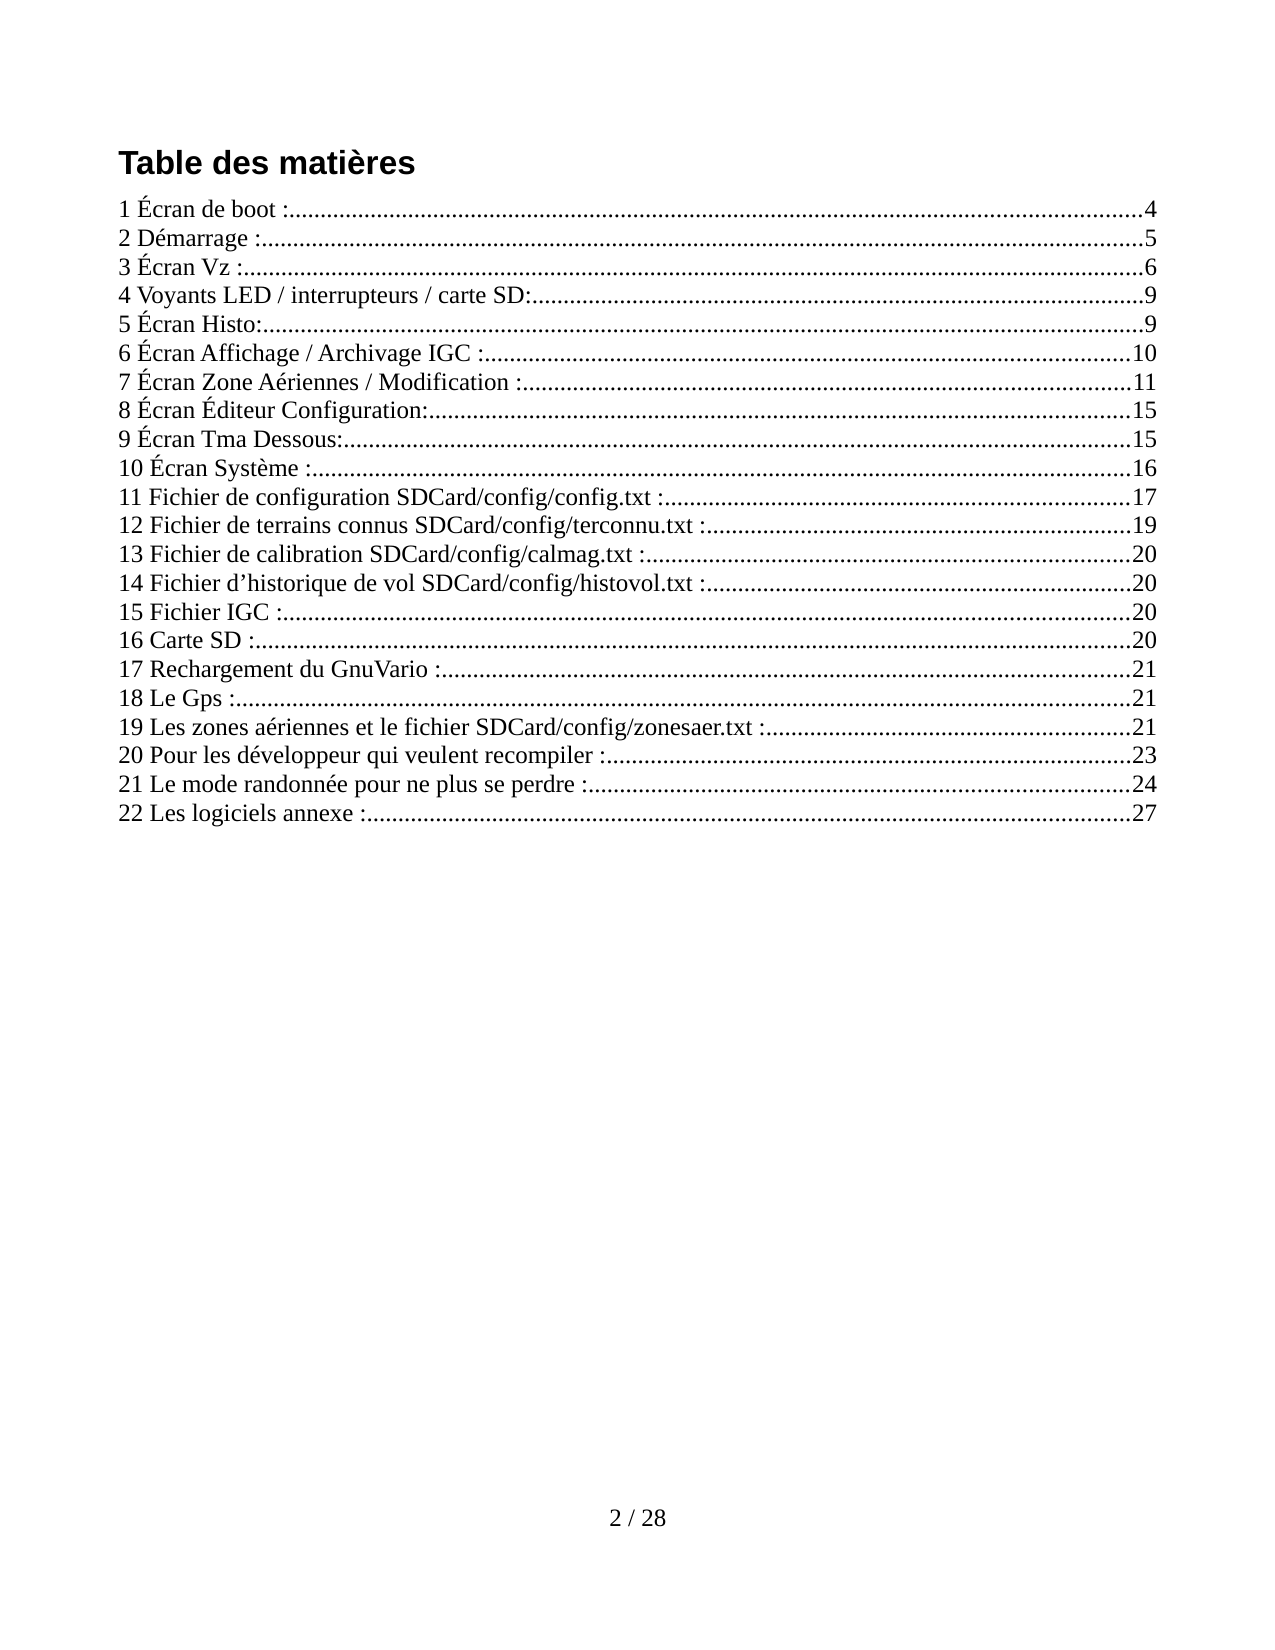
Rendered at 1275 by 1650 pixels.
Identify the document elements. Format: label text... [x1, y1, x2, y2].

text 13 Fichier de calibration SDCard/config/calmag.txt : 20 [118, 539, 1157, 568]
text 11 Fichier de configuration SDCard/config/config.txt : 17 [118, 482, 1157, 510]
text 22 Les logiciels annexe : 27 [118, 798, 1157, 827]
text 5 Écran Histo: 9 [118, 309, 1157, 338]
text 2 Démarrage : 5 [118, 223, 1157, 252]
text 8 Écran Éditeur Configuration: 15 [118, 395, 1157, 424]
text 20 Pour les développeur qui veulent recompiler : 23 [118, 740, 1157, 769]
text 21 Le mode randonnée pour ne plus se perdre : 24 [118, 769, 1157, 798]
text 17 Rechargement du GnuVario : 21 [118, 654, 1157, 683]
text 12 Fichier de terrains connus SDCard/config/terconnu.txt : 19 [118, 510, 1157, 539]
text 3 Écran Vz : 6 [118, 252, 1157, 280]
text 9 Écran Tma Dessous: 15 [118, 424, 1157, 453]
text 7 Écran Zone Aériennes / Modification : 11 [118, 367, 1157, 395]
text 1 Écran de boot : 4 [118, 194, 1157, 223]
text 18 Le Gps : 21 [118, 683, 1157, 712]
text 4 Voyants LED / interrupteurs / carte SD: 9 [118, 280, 1157, 309]
text 14 Fichier d’historique de vol SDCard/config/histovol.txt : 20 [118, 568, 1157, 597]
text 6 Écran Affichage / Archivage IGC : 10 [118, 338, 1157, 367]
subtitle Table des matières [118, 143, 1157, 182]
text 19 Les zones aériennes et le fichier SDCard/config/zonesaer.txt : 21 [118, 712, 1157, 740]
text 16 Carte SD : 20 [118, 625, 1157, 654]
text 15 Fichier IGC : 20 [118, 597, 1157, 625]
text 10 Écran Système : 16 [118, 453, 1157, 482]
